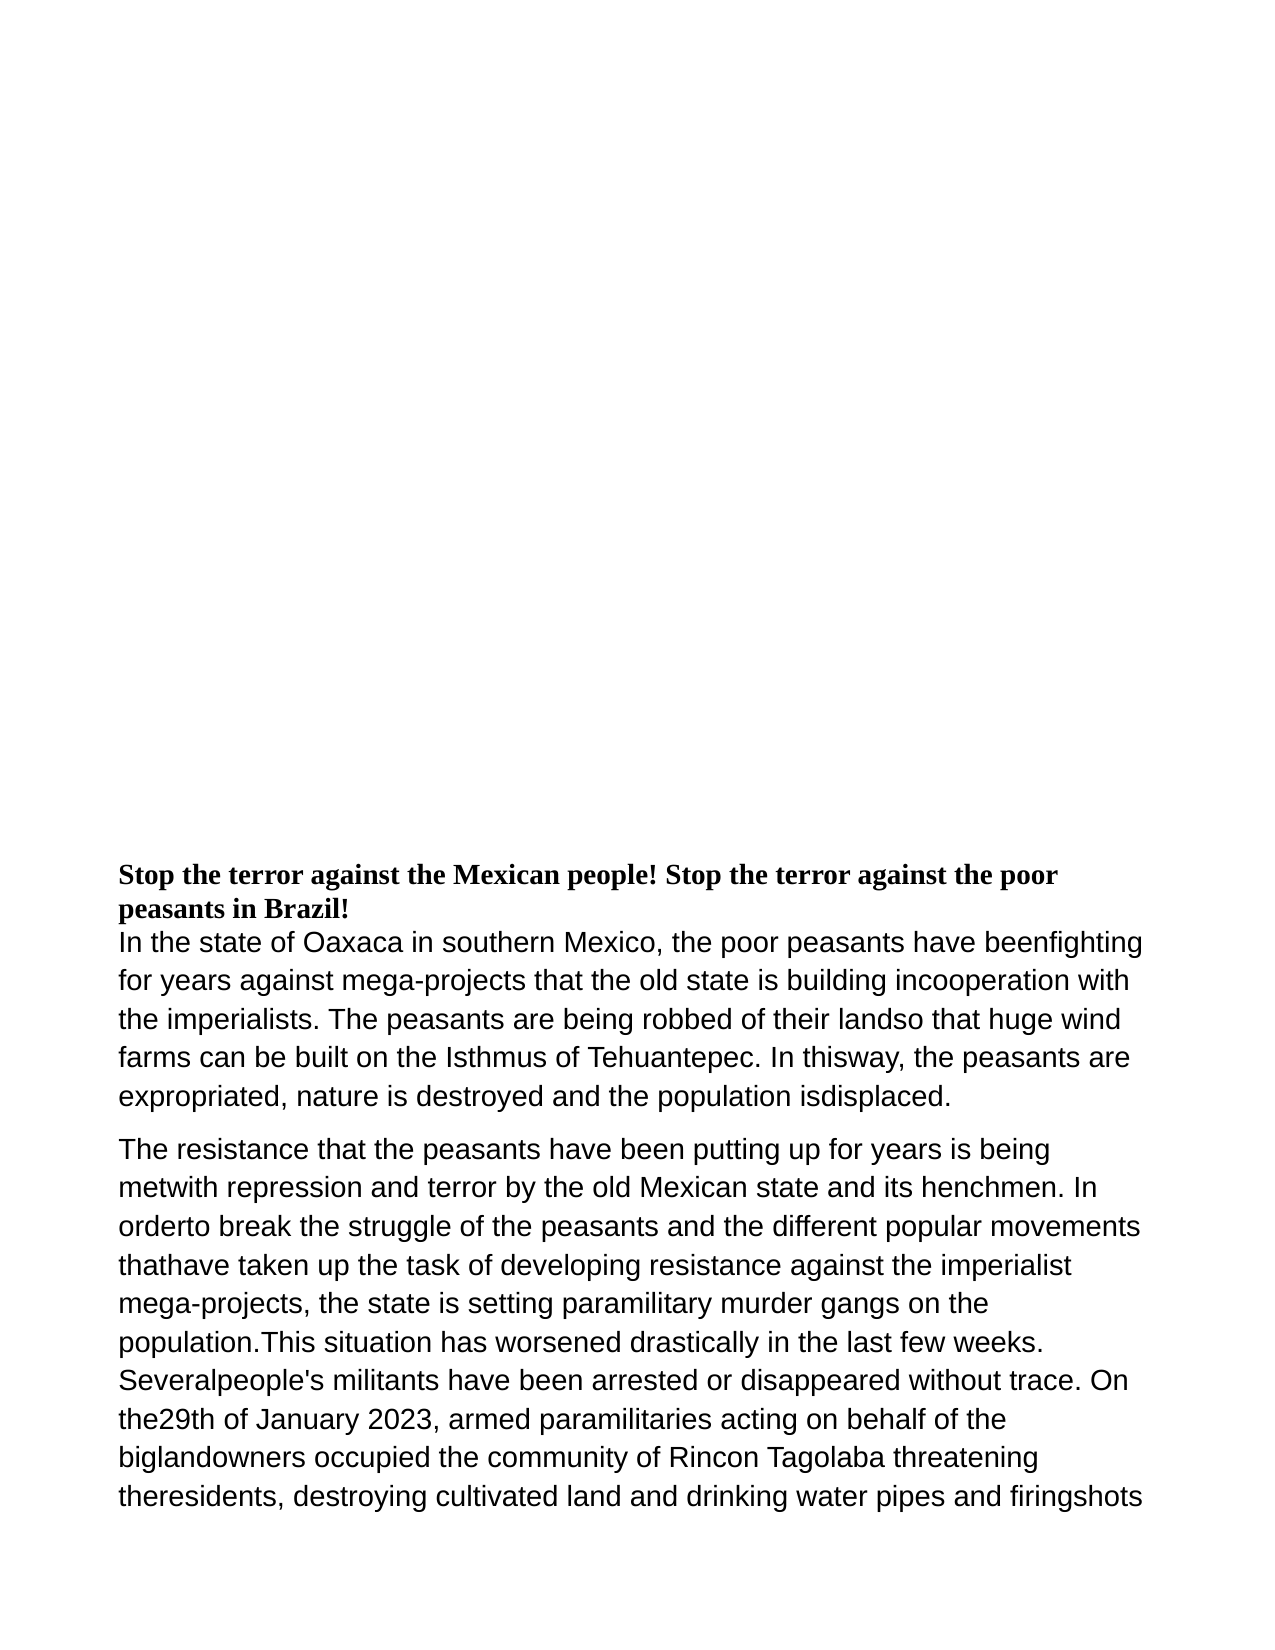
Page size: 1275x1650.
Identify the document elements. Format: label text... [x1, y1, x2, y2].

text In the state of Oaxaca in southern Mexico, the poor peasants have beenfighting for years against mega-projects that the old state is building incooperation with the imperialists. The peasants are being robbed of their landso that huge wind farms can be built on the Isthmus of Tehuantepec. In thisway, the peasants are expropriated, nature is destroyed and the population isdisplaced. [118, 924, 1157, 1112]
text The resistance that the peasants have been putting up for years is being metwith repression and terror by the old Mexican state and its henchmen. In orderto break the struggle of the peasants and the different popular movements thathave taken up the task of developing resistance against the imperialist mega-projects, the state is setting paramilitary murder gangs on the population.This situation has worsened drastically in the last few weeks. Severalpeople's militants have been arrested or disappeared without trace. On the29th of January 2023, armed paramilitaries acting on behalf of the biglandowners occupied the community of Rincon Tagolaba threatening theresidents, destroying cultivated land and drinking water pipes and firingshots [118, 1132, 1157, 1512]
subtitle Stop the terror against the Mexican people! Stop the terror against the poor peasants in Brazil! [118, 857, 1157, 924]
